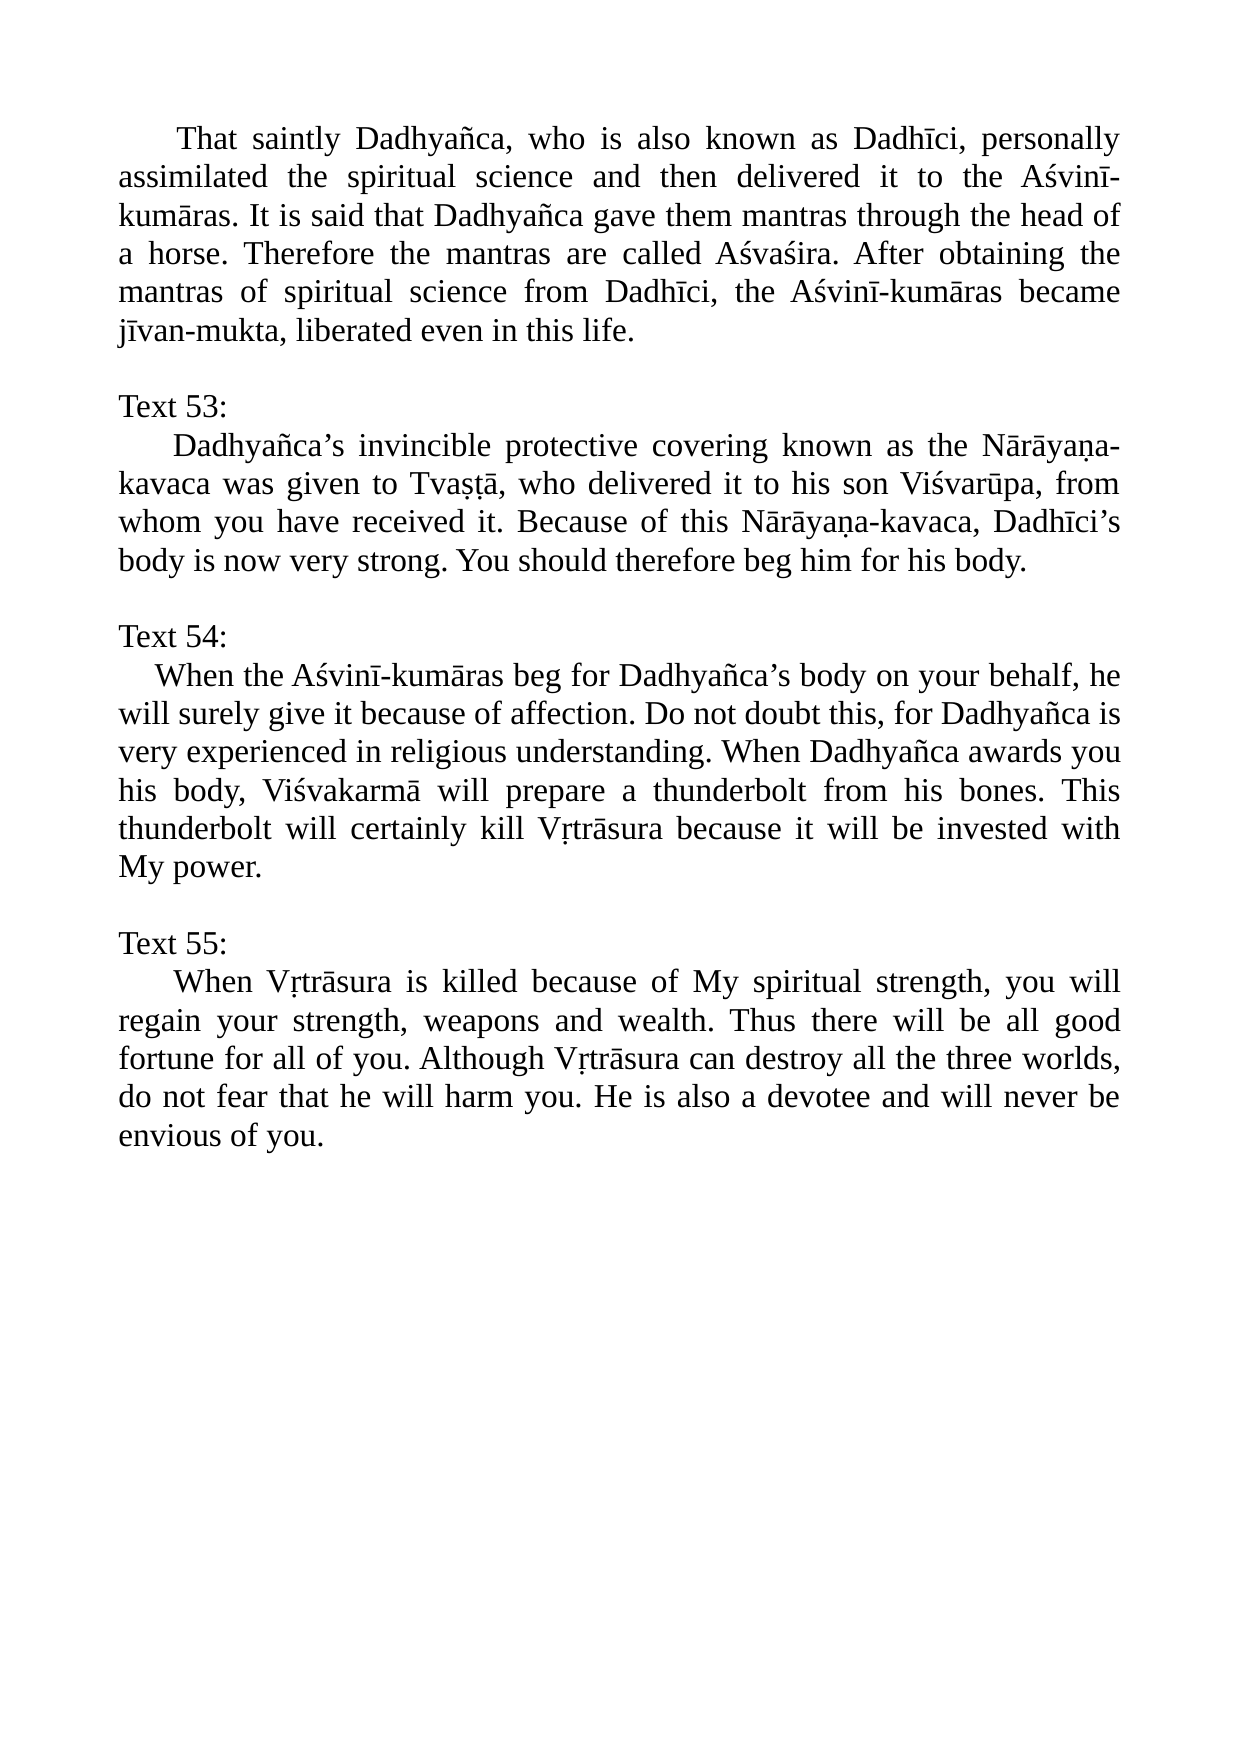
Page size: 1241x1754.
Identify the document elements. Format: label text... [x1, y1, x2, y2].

text Text 55: [118, 923, 1122, 961]
text Dadhyañca’s invincible protective covering known as the Nārāyaṇa-kavaca was given to Tvaṣṭā, who delivered it to his son Viśvarūpa, from whom you have received it. Because of this Nārāyaṇa-kavaca, Dadhīci’s body is now very strong. You should therefore beg him for his body. [118, 425, 1122, 578]
text When Vṛtrāsura is killed because of My spiritual strength, you will regain your strength, weapons and wealth. Thus there will be all good fortune for all of you. Although Vṛtrāsura can destroy all the three worlds, do not fear that he will harm you. He is also a devotee and will never be envious of you. [118, 961, 1122, 1153]
text Text 54: [118, 616, 1122, 655]
text When the Aśvinī-kumāras beg for Dadhyañca’s body on your behalf, he will surely give it because of affection. Do not doubt this, for Dadhyañca is very experienced in religious understanding. When Dadhyañca awards you his body, Viśvakarmā will prepare a thunderbolt from his bones. This thunderbolt will certainly kill Vṛtrāsura because it will be invested with My power. [118, 655, 1122, 885]
text Text 53: [118, 386, 1122, 425]
text That saintly Dadhyañca, who is also known as Dadhīci, personally assimilated the spiritual science and then delivered it to the Aśvinī-kumāras. It is said that Dadhyañca gave them mantras through the head of a horse. Therefore the mantras are called Aśvaśira. After obtaining the mantras of spiritual science from Dadhīci, the Aśvinī-kumāras became jīvan-mukta, liberated even in this life. [118, 118, 1122, 348]
